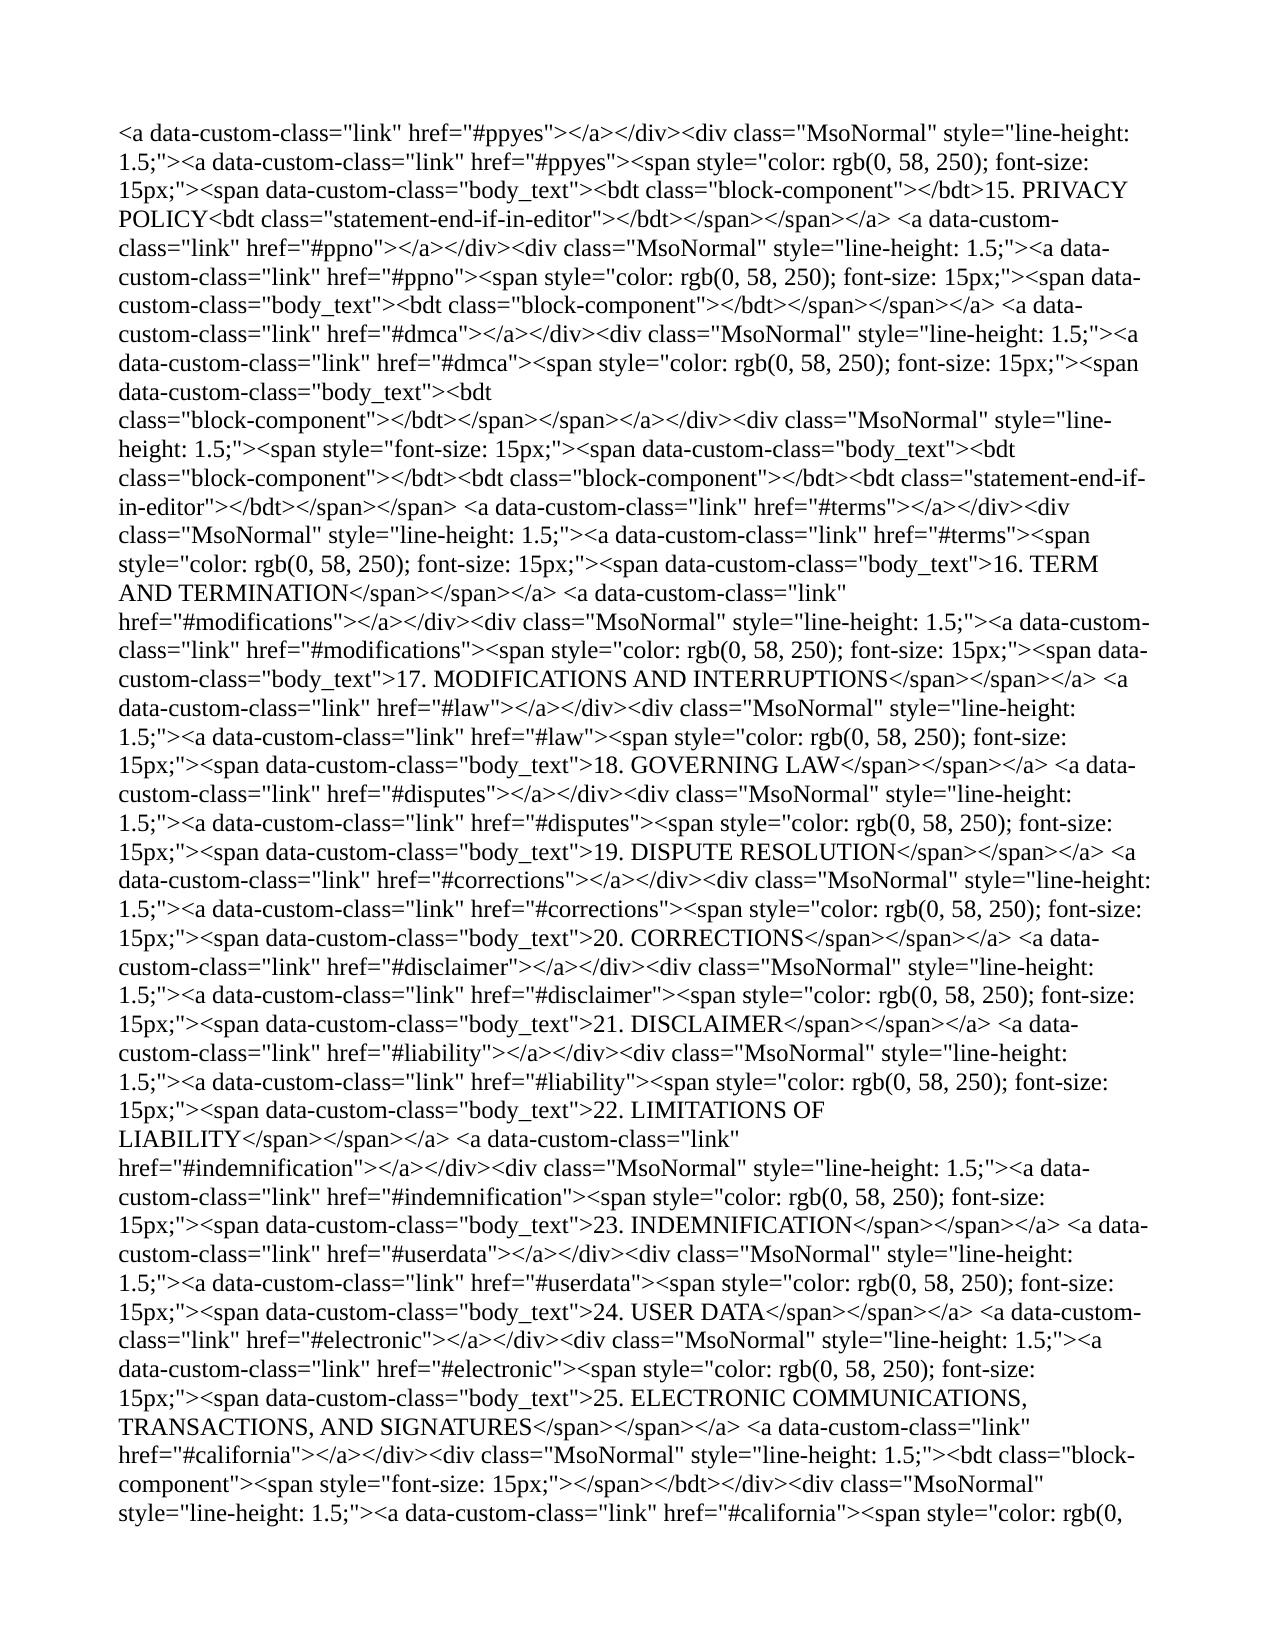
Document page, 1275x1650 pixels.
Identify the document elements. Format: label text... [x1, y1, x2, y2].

text <a data-custom-class="link" href="#ppyes"></a></div><div class="MsoNormal" style="line-height: 1.5;"><a data-custom-class="link" href="#ppyes"><span style="color: rgb(0, 58, 250); font-size: 15px;"><span data-custom-class="body_text"><bdt class="block-component"></bdt>15. PRIVACY POLICY<bdt class="statement-end-if-in-editor"></bdt></span></span></a> <a data-custom-class="link" href="#ppno"></a></div><div class="MsoNormal" style="line-height: 1.5;"><a data-custom-class="link" href="#ppno"><span style="color: rgb(0, 58, 250); font-size: 15px;"><span data-custom-class="body_text"><bdt class="block-component"></bdt></span></span></a> <a data-custom-class="link" href="#dmca"></a></div><div class="MsoNormal" style="line-height: 1.5;"><a data-custom-class="link" href="#dmca"><span style="color: rgb(0, 58, 250); font-size: 15px;"><span data-custom-class="body_text"><bdt class="block-component"></bdt></span></span></a></div><div class="MsoNormal" style="line-height: 1.5;"><span style="font-size: 15px;"><span data-custom-class="body_text"><bdt class="block-component"></bdt><bdt class="block-component"></bdt><bdt class="statement-end-if-in-editor"></bdt></span></span> <a data-custom-class="link" href="#terms"></a></div><div class="MsoNormal" style="line-height: 1.5;"><a data-custom-class="link" href="#terms"><span style="color: rgb(0, 58, 250); font-size: 15px;"><span data-custom-class="body_text">16. TERM AND TERMINATION</span></span></a> <a data-custom-class="link" href="#modifications"></a></div><div class="MsoNormal" style="line-height: 1.5;"><a data-custom-class="link" href="#modifications"><span style="color: rgb(0, 58, 250); font-size: 15px;"><span data-custom-class="body_text">17. MODIFICATIONS AND INTERRUPTIONS</span></span></a> <a data-custom-class="link" href="#law"></a></div><div class="MsoNormal" style="line-height: 1.5;"><a data-custom-class="link" href="#law"><span style="color: rgb(0, 58, 250); font-size: 15px;"><span data-custom-class="body_text">18. GOVERNING LAW</span></span></a> <a data-custom-class="link" href="#disputes"></a></div><div class="MsoNormal" style="line-height: 1.5;"><a data-custom-class="link" href="#disputes"><span style="color: rgb(0, 58, 250); font-size: 15px;"><span data-custom-class="body_text">19. DISPUTE RESOLUTION</span></span></a> <a data-custom-class="link" href="#corrections"></a></div><div class="MsoNormal" style="line-height: 1.5;"><a data-custom-class="link" href="#corrections"><span style="color: rgb(0, 58, 250); font-size: 15px;"><span data-custom-class="body_text">20. CORRECTIONS</span></span></a> <a data-custom-class="link" href="#disclaimer"></a></div><div class="MsoNormal" style="line-height: 1.5;"><a data-custom-class="link" href="#disclaimer"><span style="color: rgb(0, 58, 250); font-size: 15px;"><span data-custom-class="body_text">21. DISCLAIMER</span></span></a> <a data-custom-class="link" href="#liability"></a></div><div class="MsoNormal" style="line-height: 1.5;"><a data-custom-class="link" href="#liability"><span style="color: rgb(0, 58, 250); font-size: 15px;"><span data-custom-class="body_text">22. LIMITATIONS OF LIABILITY</span></span></a> <a data-custom-class="link" href="#indemnification"></a></div><div class="MsoNormal" style="line-height: 1.5;"><a data-custom-class="link" href="#indemnification"><span style="color: rgb(0, 58, 250); font-size: 15px;"><span data-custom-class="body_text">23. INDEMNIFICATION</span></span></a> <a data-custom-class="link" href="#userdata"></a></div><div class="MsoNormal" style="line-height: 1.5;"><a data-custom-class="link" href="#userdata"><span style="color: rgb(0, 58, 250); font-size: 15px;"><span data-custom-class="body_text">24. USER DATA</span></span></a> <a data-custom-class="link" href="#electronic"></a></div><div class="MsoNormal" style="line-height: 1.5;"><a data-custom-class="link" href="#electronic"><span style="color: rgb(0, 58, 250); font-size: 15px;"><span data-custom-class="body_text">25. ELECTRONIC COMMUNICATIONS, TRANSACTIONS, AND SIGNATURES</span></span></a> <a data-custom-class="link" href="#california"></a></div><div class="MsoNormal" style="line-height: 1.5;"><bdt class="block-component"><span style="font-size: 15px;"></span></bdt></div><div class="MsoNormal" style="line-height: 1.5;"><a data-custom-class="link" href="#california"><span style="color: rgb(0, [118, 118, 1157, 1527]
